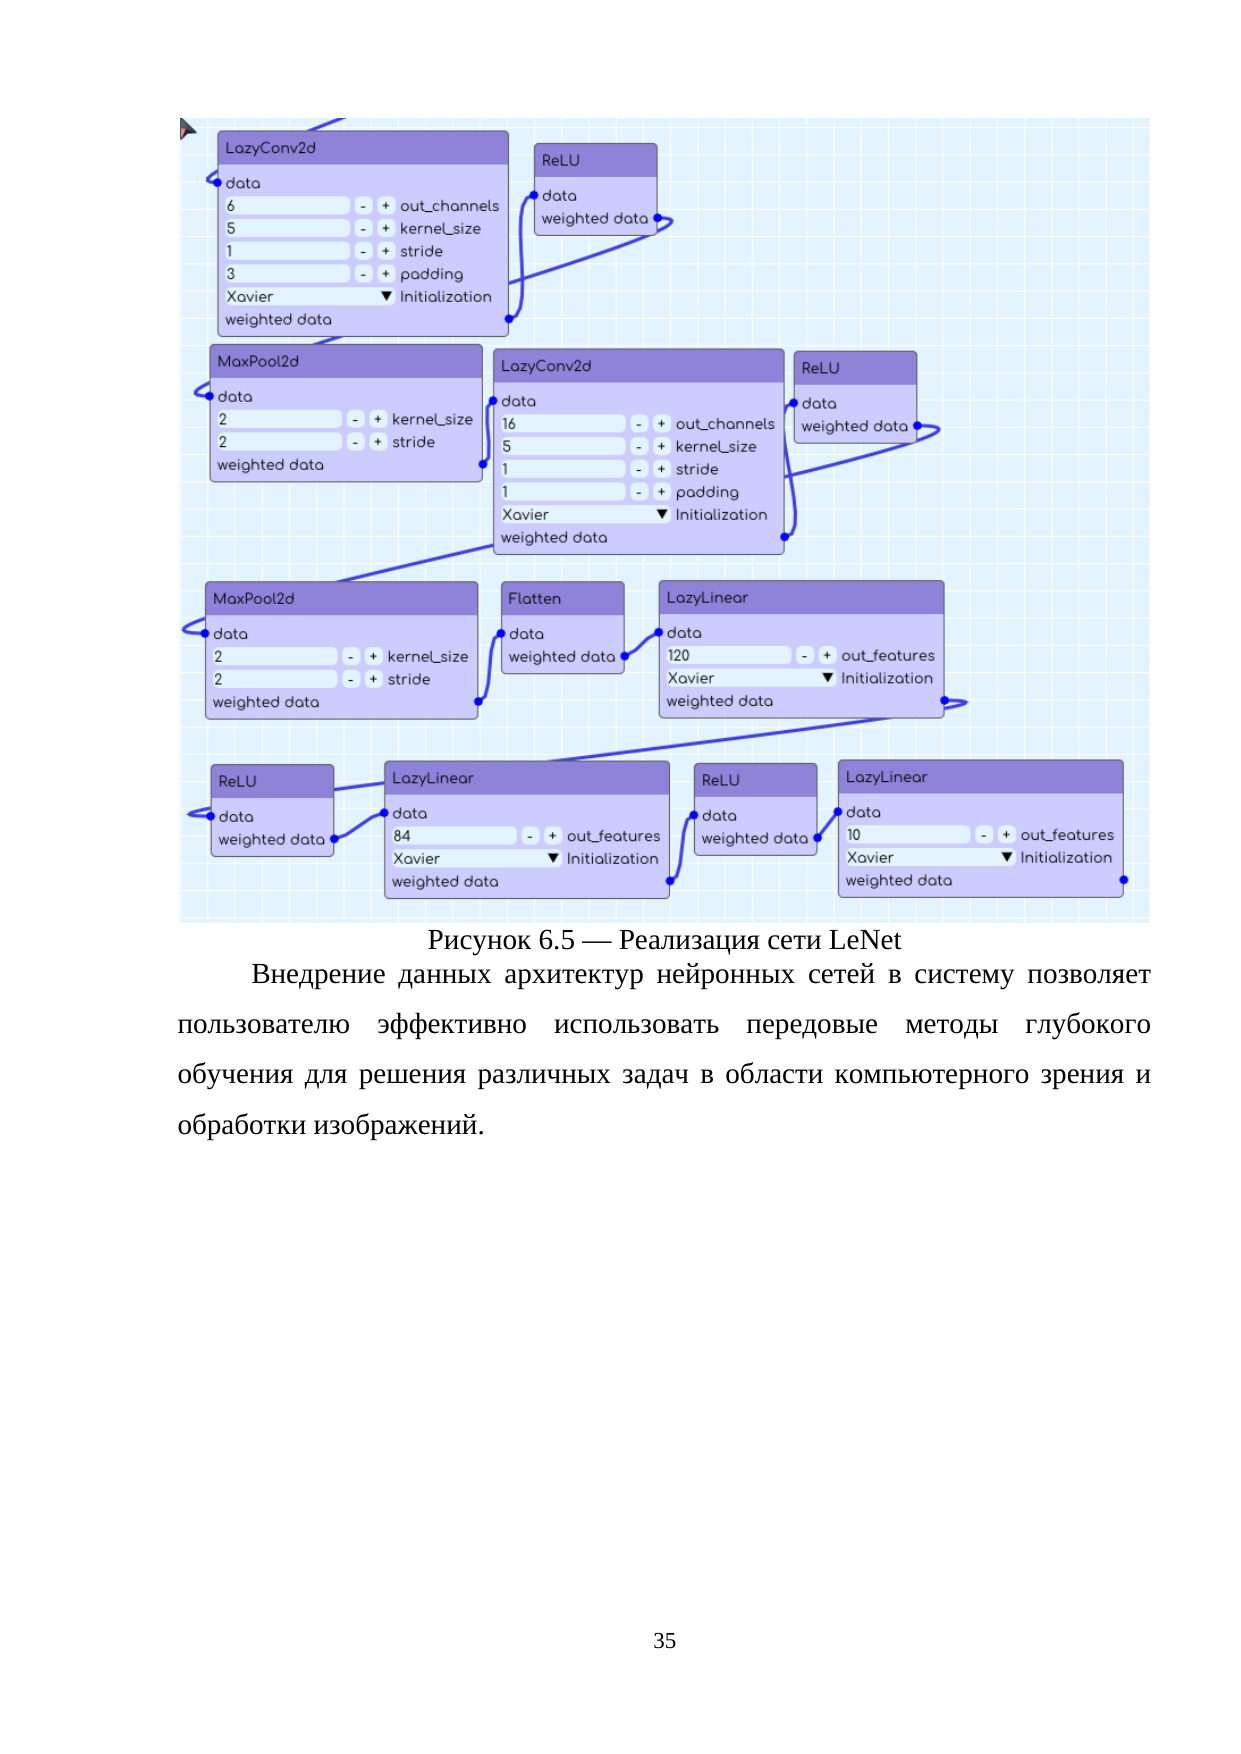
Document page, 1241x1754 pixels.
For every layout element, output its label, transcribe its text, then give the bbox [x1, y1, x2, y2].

text Рисунок 6.5 — Реализация сети LeNet [177, 119, 1152, 956]
text Внедрение данных архитектур нейронных сетей в систему позволяет пользователю эффективно использовать передовые методы глубокого обучения для решения различных задач в области компьютерного зрения и обработки изображений. [177, 956, 1152, 1141]
picture [179, 118, 1150, 923]
